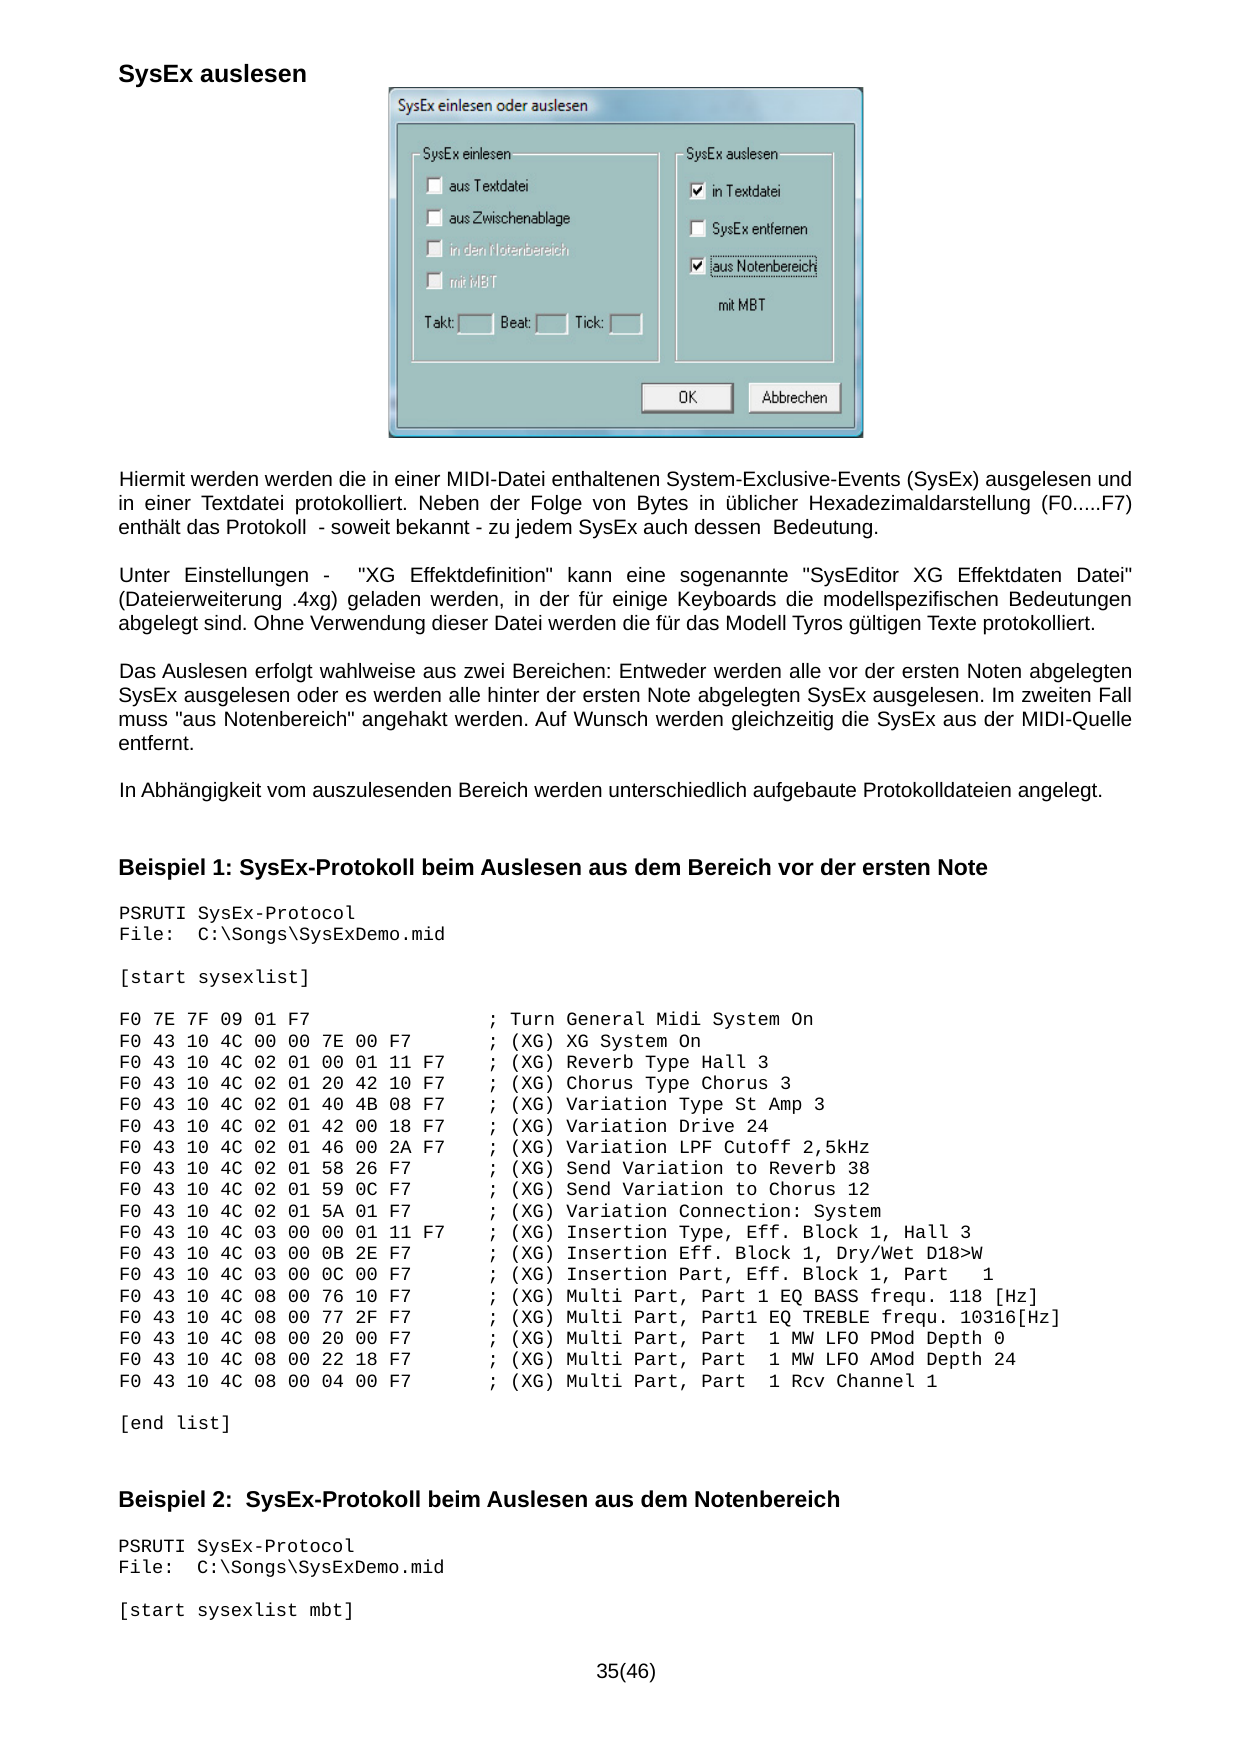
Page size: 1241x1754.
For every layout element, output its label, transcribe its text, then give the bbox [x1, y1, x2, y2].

text F0 43 10 4C 03 00 00 01 11 F7 ; (XG) Insertion Type, Eff. Block 1, Hall 3 [118, 1223, 1134, 1244]
text F0 43 10 4C 02 01 59 0C F7 ; (XG) Send Variation to Chorus 12 [118, 1180, 1134, 1201]
text F0 43 10 4C 08 00 22 18 F7 ; (XG) Multi Part, Part 1 MW LFO AMod Depth 24 [118, 1350, 1134, 1371]
text F0 43 10 4C 02 01 58 26 F7 ; (XG) Send Variation to Reverb 38 [118, 1159, 1134, 1180]
text F0 43 10 4C 08 00 04 00 F7 ; (XG) Multi Part, Part 1 Rcv Channel 1 [118, 1371, 1134, 1393]
picture [388, 87, 864, 438]
subtitle Beispiel 1: SysEx-Protokoll beim Auslesen aus dem Bereich vor der ersten Note [118, 853, 1134, 880]
text File: C:\Songs\SysExDemo.mid [118, 1558, 1134, 1579]
text Unter Einstellungen - "XG Effektdefinition" kann eine sogenannte "SysEditor XG Effektdaten Datei" (Dateierweiterung .4xg) geladen werden, in der für einige Keyboards die modellspezifischen Bedeutungen abgelegt sind. Ohne Verwendung dieser Datei werden die für das Modell Tyros gültigen Texte protokolliert. [118, 563, 1134, 634]
subtitle SysEx auslesen [118, 59, 1134, 88]
text F0 43 10 4C 00 00 7E 00 F7 ; (XG) XG System On [118, 1031, 1134, 1053]
text PSRUTI SysEx-Protocol [118, 904, 1134, 925]
text F0 43 10 4C 02 01 46 00 2A F7 ; (XG) Variation LPF Cutoff 2,5kHz [118, 1138, 1134, 1159]
text F0 7E 7F 09 01 F7 ; Turn General Midi System On [118, 1010, 1134, 1031]
text F0 43 10 4C 03 00 0C 00 F7 ; (XG) Insertion Part, Eff. Block 1, Part 1 [118, 1265, 1134, 1286]
text F0 43 10 4C 02 01 20 42 10 F7 ; (XG) Chorus Type Chorus 3 [118, 1074, 1134, 1095]
text F0 43 10 4C 08 00 77 2F F7 ; (XG) Multi Part, Part1 EQ TREBLE frequ. 10316[Hz] [118, 1308, 1134, 1329]
text Hiermit werden werden die in einer MIDI-Datei enthaltenen System-Exclusive-Events (SysEx) ausgelesen und in einer Textdatei protokolliert. Neben der Folge von Bytes in üblicher Hexadezimaldarstellung (F0.....F7) enthält das Protokoll - soweit bekannt - zu jedem SysEx auch dessen Bedeutung. [118, 467, 1134, 539]
text F0 43 10 4C 03 00 0B 2E F7 ; (XG) Insertion Eff. Block 1, Dry/Wet D18>W [118, 1244, 1134, 1265]
text [end list] [118, 1414, 1134, 1435]
text F0 43 10 4C 02 01 5A 01 F7 ; (XG) Variation Connection: System [118, 1201, 1134, 1223]
text PSRUTI SysEx-Protocol [118, 1537, 1134, 1558]
text Das Auslesen erfolgt wahlweise aus zwei Bereichen: Entweder werden alle vor der ersten Noten abgelegten SysEx ausgelesen oder es werden alle hinter der ersten Note abgelegten SysEx ausgelesen. Im zweiten Fall muss "aus Notenbereich" angehakt werden. Auf Wunsch werden gleichzeitig die SysEx aus der MIDI-Quelle entfernt. [118, 658, 1134, 754]
text F0 43 10 4C 08 00 20 00 F7 ; (XG) Multi Part, Part 1 MW LFO PMod Depth 0 [118, 1329, 1134, 1350]
text File: C:\Songs\SysExDemo.mid [118, 925, 1134, 946]
text F0 43 10 4C 02 01 40 4B 08 F7 ; (XG) Variation Type St Amp 3 [118, 1095, 1134, 1116]
text [start sysexlist] [118, 968, 1134, 989]
text F0 43 10 4C 02 01 42 00 18 F7 ; (XG) Variation Drive 24 [118, 1116, 1134, 1138]
text F0 43 10 4C 08 00 76 10 F7 ; (XG) Multi Part, Part 1 EQ BASS frequ. 118 [Hz] [118, 1286, 1134, 1308]
text [start sysexlist mbt] [118, 1601, 1134, 1622]
text In Abhängigkeit vom auszulesenden Bereich werden unterschiedlich aufgebaute Protokolldateien angelegt. [118, 778, 1134, 802]
text F0 43 10 4C 02 01 00 01 11 F7 ; (XG) Reverb Type Hall 3 [118, 1053, 1134, 1074]
subtitle Beispiel 2: SysEx-Protokoll beim Auslesen aus dem Notenbereich [118, 1486, 1134, 1513]
